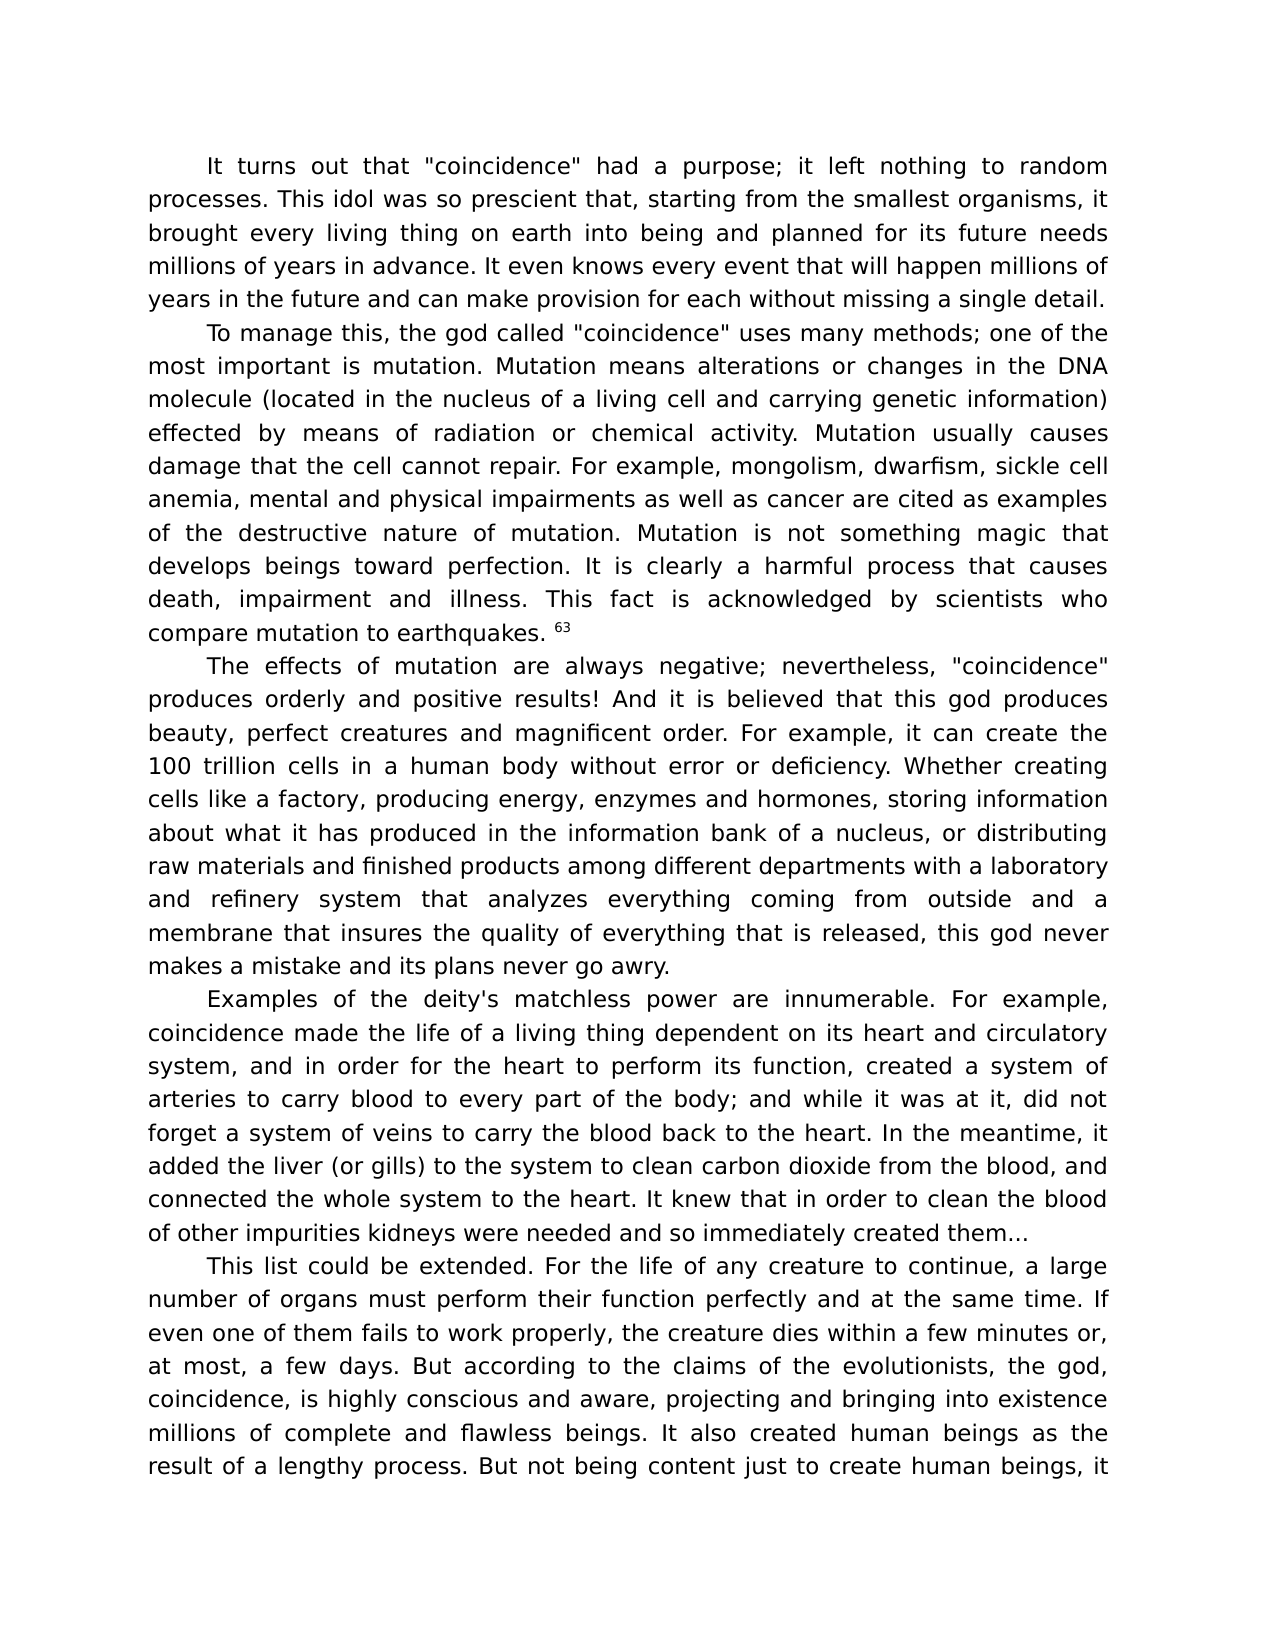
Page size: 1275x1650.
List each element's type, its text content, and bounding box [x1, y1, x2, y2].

text To manage this, the god called "coincidence" uses many methods; one of the most important is mutation. Mutation means alterations or changes in the DNA molecule (located in the nucleus of a living cell and carrying genetic information) effected by means of radiation or chemical activity. Mutation usually causes damage that the cell cannot repair. For example, mongolism, dwarfism, sickle cell anemia, mental and physical impairments as well as cancer are cited as examples of the destructive nature of mutation. Mutation is not something magic that develops beings toward perfection. It is clearly a harmful process that causes death, impairment and illness. This fact is acknowledged by scientists who compare mutation to earthquakes. 63 [148, 314, 1110, 648]
text The effects of mutation are always negative; nevertheless, "coincidence" produces orderly and positive results! And it is believed that this god produces beauty, perfect creatures and magnificent order. For example, it can create the 100 trillion cells in a human body without error or deficiency. Whether creating cells like a factory, producing energy, enzymes and hormones, storing information about what it has produced in the information bank of a nucleus, or distributing raw materials and finished products among different departments with a laboratory and refinery system that analyzes everything coming from outside and a membrane that insures the quality of everything that is released, this god never makes a mistake and its plans never go awry. [148, 648, 1110, 981]
text This list could be extended. For the life of any creature to continue, a large number of organs must perform their function perfectly and at the same time. If even one of them fails to work properly, the creature dies within a few minutes or, at most, a few days. But according to the claims of the evolutionists, the god, coincidence, is highly conscious and aware, projecting and bringing into existence millions of complete and flawless beings. It also created human beings as the result of a lengthy process. But not being content just to create human beings, it [148, 1248, 1110, 1481]
text It turns out that "coincidence" had a purpose; it left nothing to random processes. This idol was so prescient that, starting from the smallest organisms, it brought every living thing on earth into being and planned for its future needs millions of years in advance. It even knows every event that will happen millions of years in the future and can make provision for each without missing a single detail. [148, 148, 1110, 314]
text Examples of the deity's matchless power are innumerable. For example, coincidence made the life of a living thing dependent on its heart and circulatory system, and in order for the heart to perform its function, created a system of arteries to carry blood to every part of the body; and while it was at it, did not forget a system of veins to carry the blood back to the heart. In the meantime, it added the liver (or gills) to the system to clean carbon dioxide from the blood, and connected the whole system to the heart. It knew that in order to clean the blood of other impurities kidneys were needed and so immediately created them... [148, 981, 1110, 1248]
